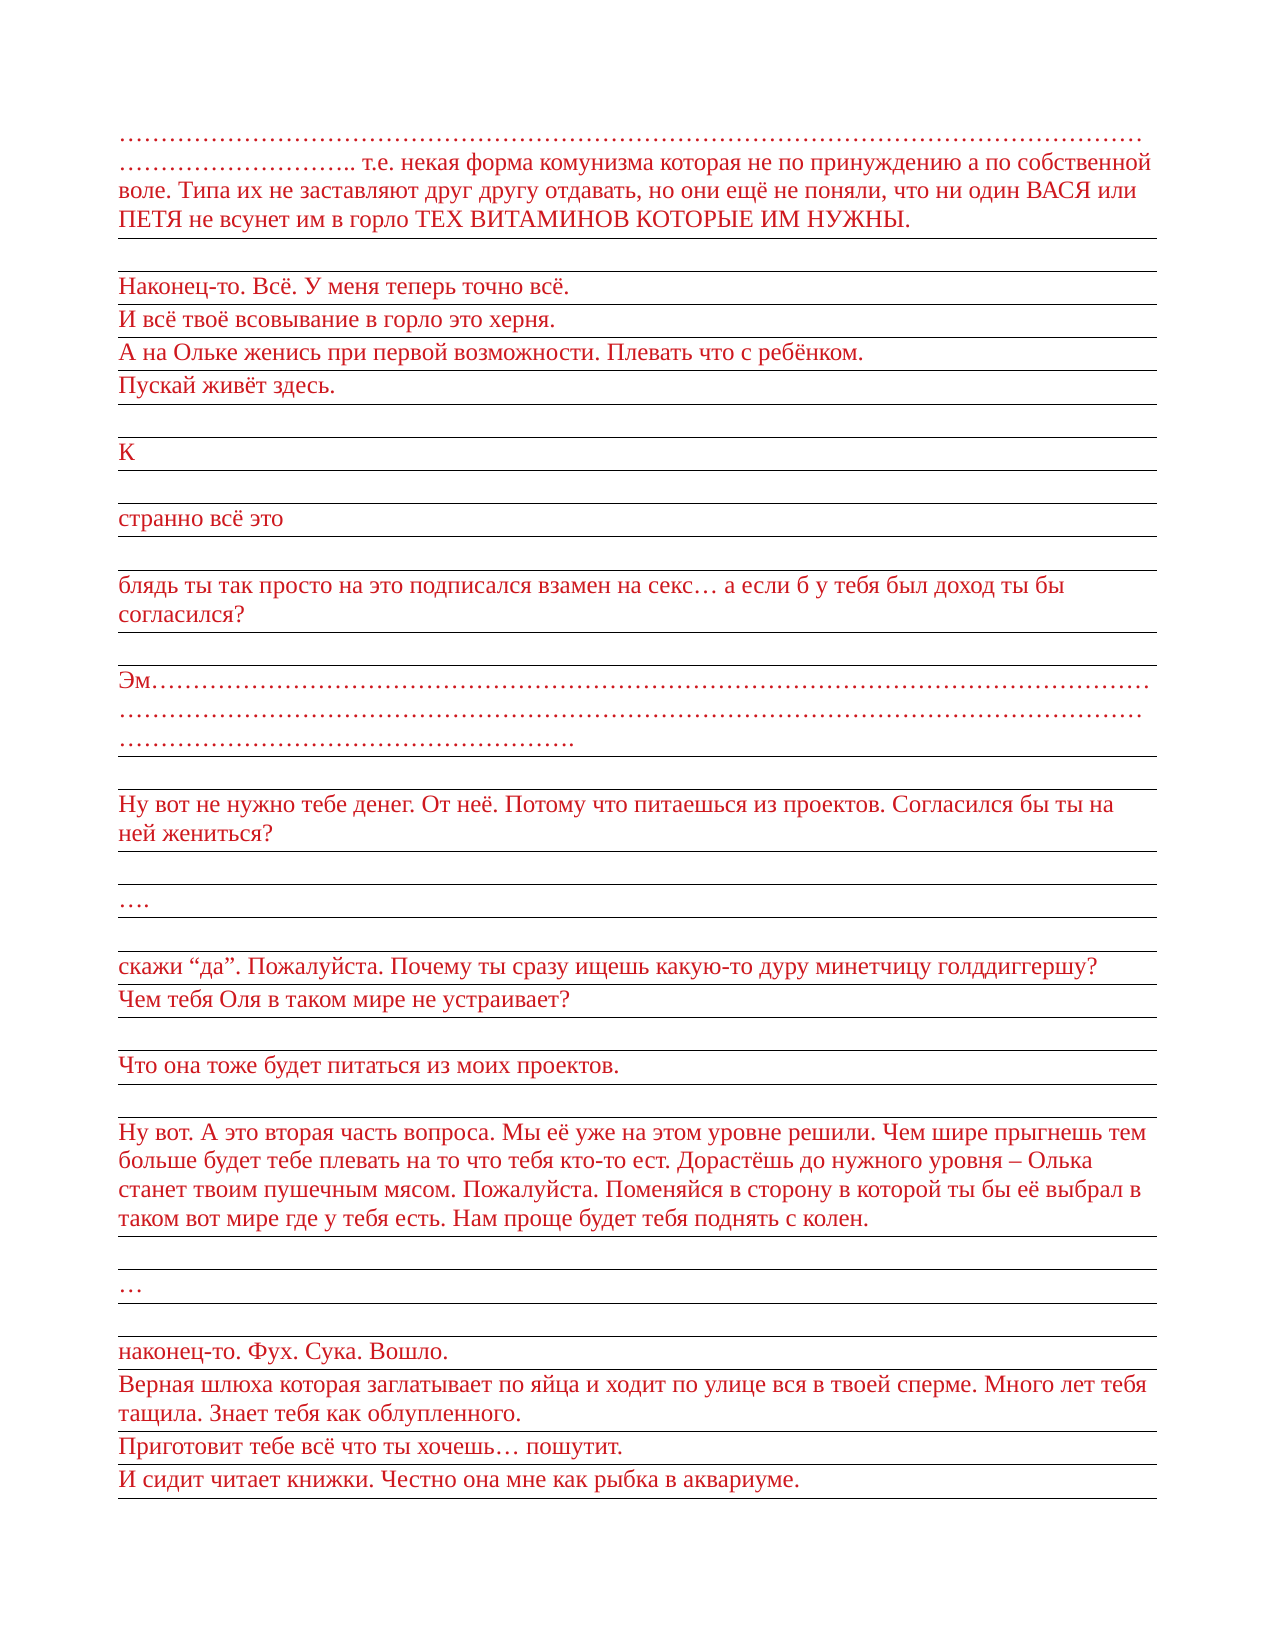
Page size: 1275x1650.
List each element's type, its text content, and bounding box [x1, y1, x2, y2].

text Ну вот. А это вторая часть вопроса. Мы её уже на этом уровне решили. Чем шире прыгнешь тем больше будет тебе плевать на то что тебя кто-то ест. Дорастёшь до нужного уровня – Олька станет твоим пушечным мясом. Пожалуйста. Поменяйся в сторону в которой ты бы её выбрал в таком вот мире где у тебя есть. Нам проще будет тебя поднять с колен. [118, 1118, 1157, 1236]
text Ну вот не нужно тебе денег. От неё. Потому что питаешься из проектов. Согласился бы ты на ней жениться? [118, 790, 1157, 851]
text Верная шлюха которая заглатывает по яйца и ходит по улице вся в твоей сперме. Много лет тебя тащила. Знает тебя как облупленного. [118, 1370, 1157, 1431]
text наконец-то. Фух. Сука. Вошло. [118, 1337, 1157, 1369]
text блядь ты так просто на это подписался взамен на секс… а если б у тебя был доход ты бы согласился? [118, 571, 1157, 632]
text Что она тоже будет питаться из моих проектов. [118, 1051, 1157, 1084]
text К [118, 438, 1157, 470]
text Приготовит тебе всё что ты хочешь… пошутит. [118, 1432, 1157, 1464]
text И сидит читает книжки. Честно она мне как рыбка в аквариуме. [118, 1465, 1157, 1498]
text Наконец-то. Всё. У меня теперь точно всё. [118, 272, 1157, 304]
text …. [118, 885, 1157, 917]
text Чем тебя Оля в таком мире не устраивает? [118, 985, 1157, 1017]
text Пускай живёт здесь. [118, 371, 1157, 404]
text …………………………………………………………………………………………………………………………………….. т.е. некая форма комунизма которая не по принуждению а по собственной воле. Типа их не заставляют друг другу отдавать, но они ещё не поняли, что ни один ВАСЯ или ПЕТЯ не всунет им в горло ТЕХ ВИТАМИНОВ КОТОРЫЕ ИМ НУЖНЫ. [118, 118, 1157, 238]
text странно всё это [118, 504, 1157, 536]
text … [118, 1270, 1157, 1303]
text Эм………………………………………………………………………………………………………………………………………………………………………………………………………………………………………………………………………. [118, 666, 1157, 756]
text И всё твоё всовывание в горло это херня. [118, 305, 1157, 337]
text А на Ольке женись при первой возможности. Плевать что с ребёнком. [118, 338, 1157, 370]
text скажи “да”. Пожалуйста. Почему ты сразу ищешь какую-то дуру минетчицу голддиггершу? [118, 952, 1157, 984]
